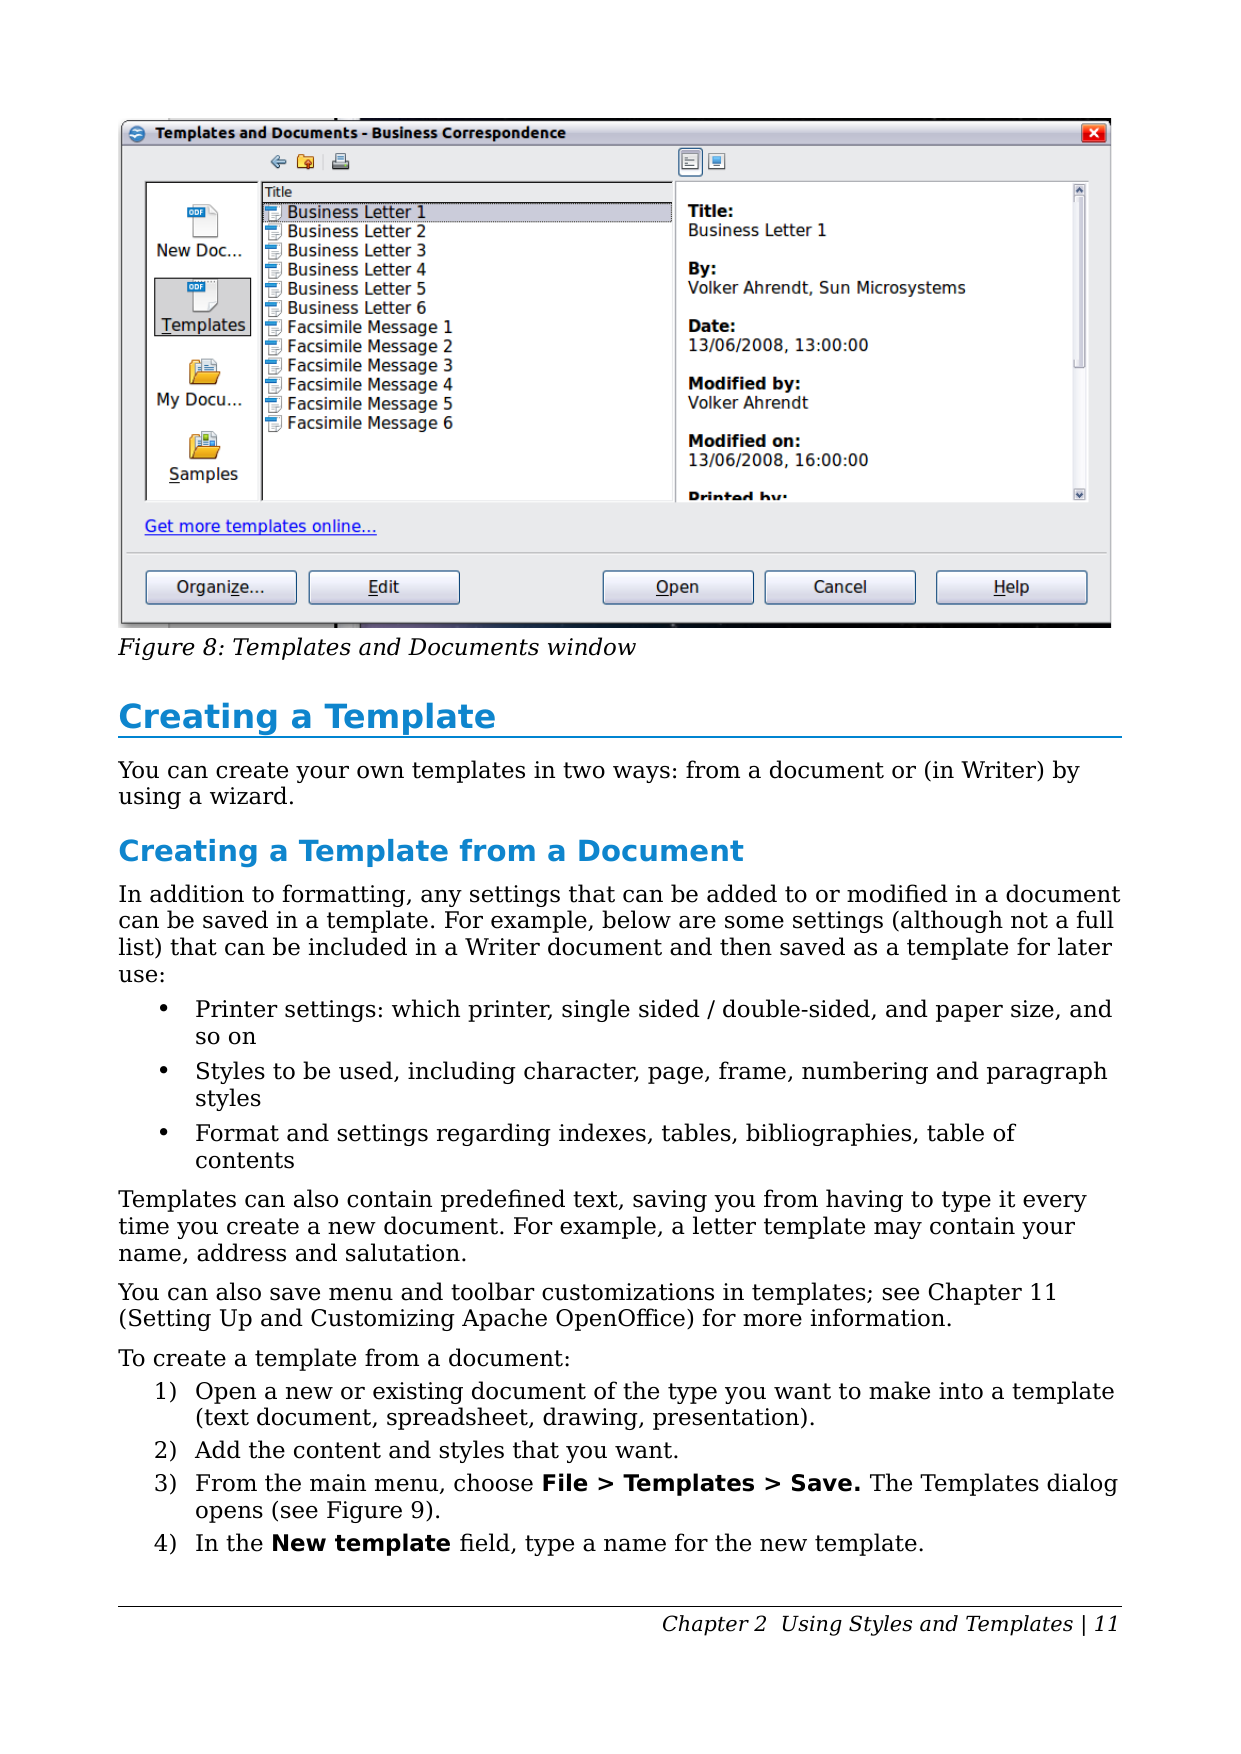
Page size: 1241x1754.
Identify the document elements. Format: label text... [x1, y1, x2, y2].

text You can also save menu and toolbar customizations in templates; see Chapter 11 (Setting Up and Customizing Apache OpenOffice) for more information. [118, 1279, 1122, 1332]
subtitle Creating a Template from a Document [118, 834, 1122, 868]
list Open a new or existing document of the type you want to make into a template (text document, spreadsheet, drawing, presentation). [177, 1378, 1122, 1431]
text Templates can also contain predefined text, saving you from having to type it every time you create a new document. For example, a letter template may contain your name, address and salutation. [118, 1186, 1122, 1266]
text You can create your own templates in two ways: from a document or (in Writer) by using a wizard. [118, 757, 1122, 810]
list Printer settings: which printer, single sided / double-sided, and paper size, and so on [156, 994, 1122, 1050]
text Figure 8: Templates and Documents window [118, 634, 1126, 661]
list Add the content and styles that you want. [177, 1437, 1122, 1464]
list Format and settings regarding indexes, tables, bibliographies, table of contents [156, 1118, 1122, 1174]
picture [118, 118, 1112, 628]
list In addition to formatting, any settings that can be added to or modified in a document can be saved in a template. For example, below are some settings (although not a full list) that can be included in a Writer document and then saved as a template for later use: [118, 881, 1122, 987]
list From the main menu, choose File > Templates > Save. The Templates dialog opens (see Figure 9). [177, 1470, 1122, 1524]
list In the New template field, type a name for the new template. [177, 1530, 1122, 1557]
list To create a template from a document: [118, 1345, 1122, 1371]
subtitle Creating a Template [118, 697, 1122, 736]
list Styles to be used, including character, page, frame, numbering and paragraph styles [156, 1056, 1122, 1112]
